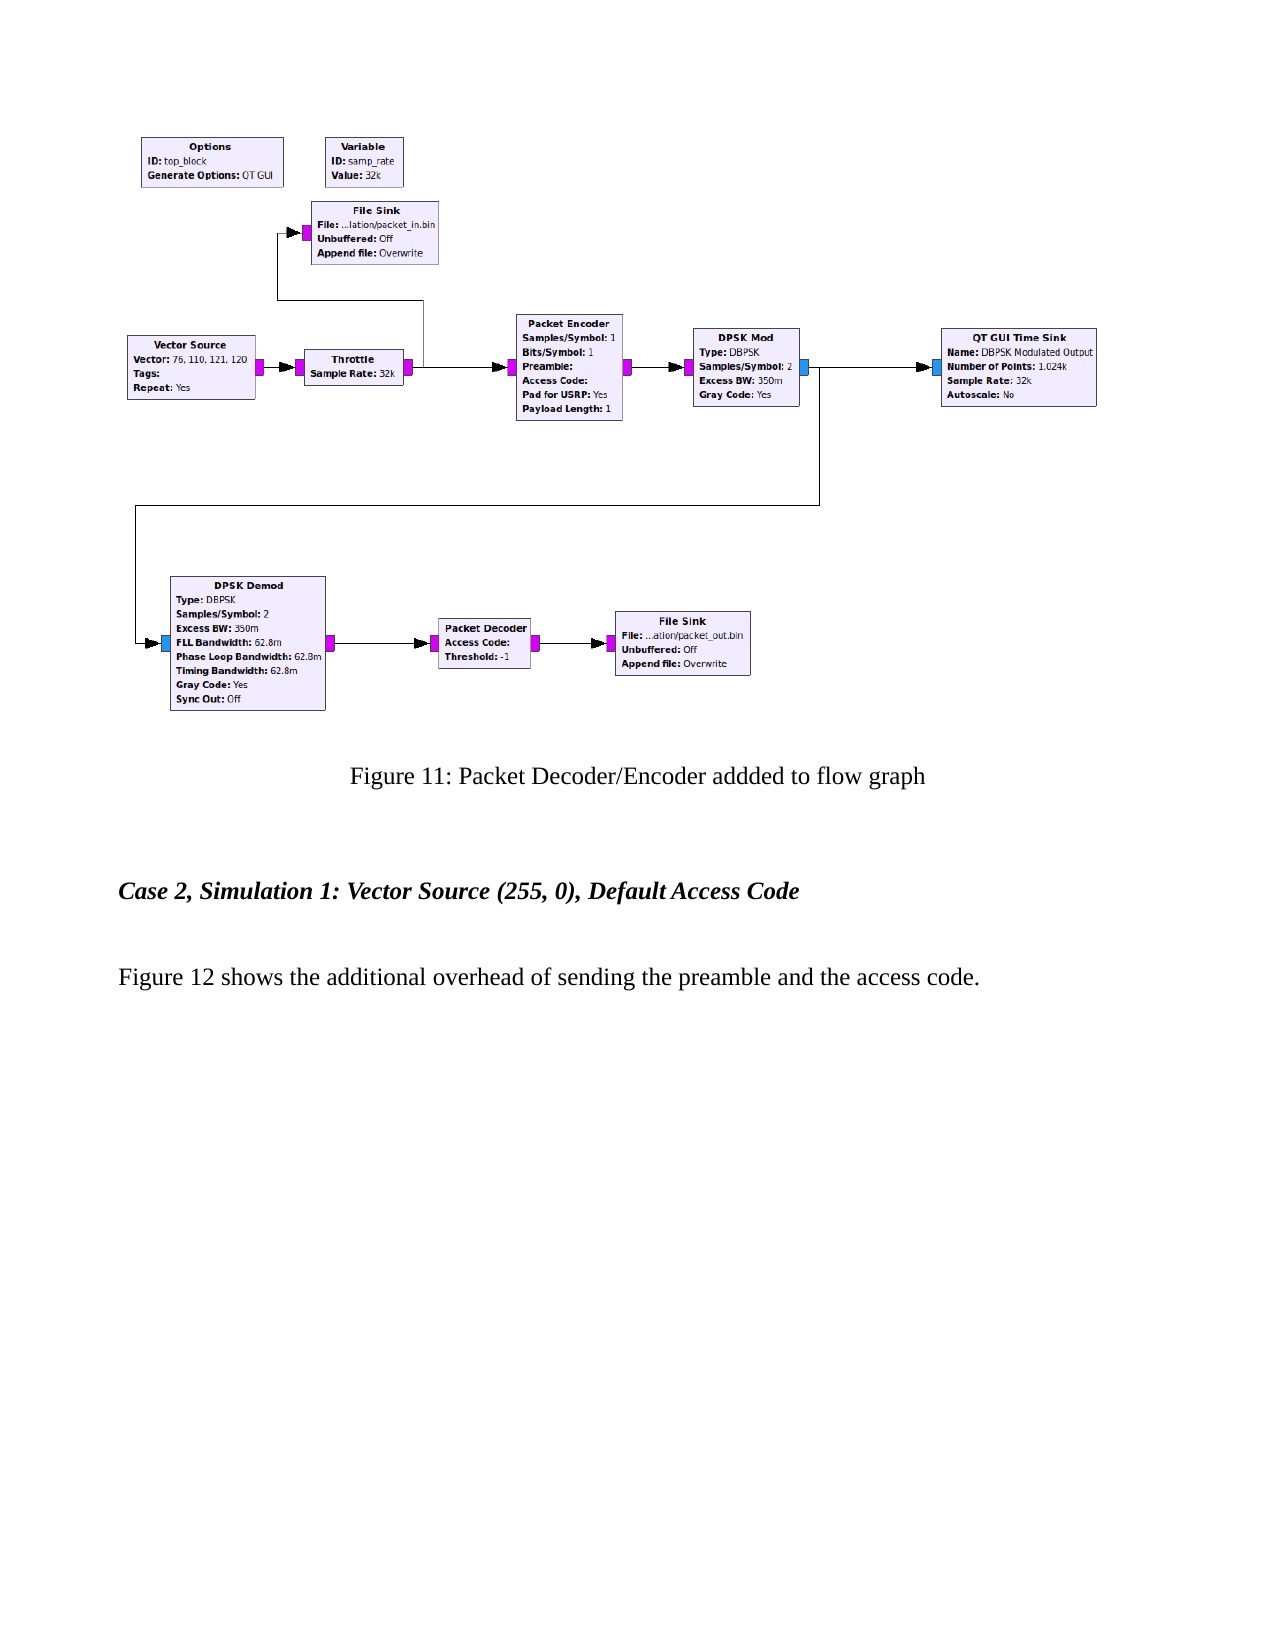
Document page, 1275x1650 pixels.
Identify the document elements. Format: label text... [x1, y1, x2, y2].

text Figure 11: Packet Decoder/Encoder addded to flow graph [118, 761, 1157, 790]
picture [118, 118, 1157, 733]
text Case 2, Simulation 1: Vector Source (255, 0), Default Access Code [118, 876, 1157, 905]
text Figure 12 shows the additional overhead of sending the preamble and the access code. [118, 962, 1157, 991]
